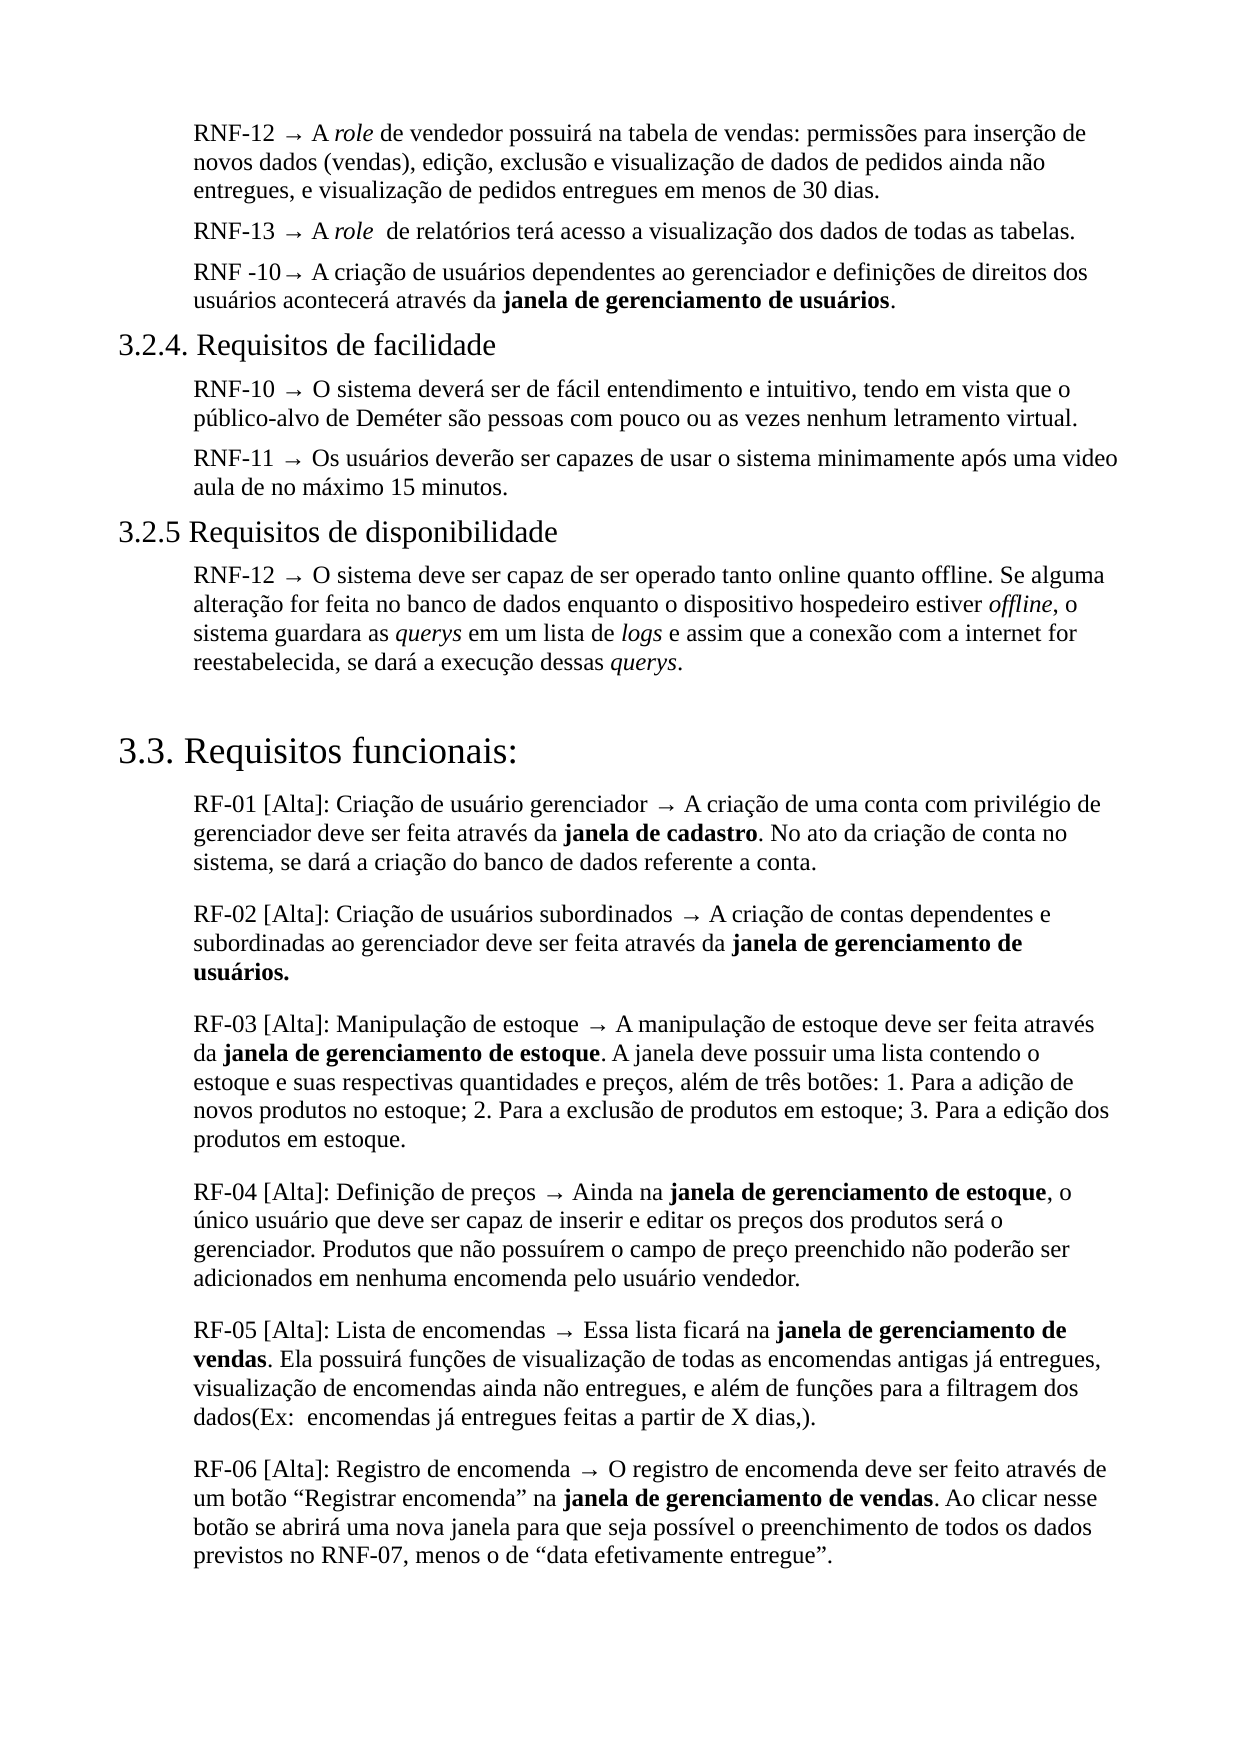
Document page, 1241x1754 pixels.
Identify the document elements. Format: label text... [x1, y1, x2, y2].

list RF-03 [Alta]: Manipulação de estoque → A manipulação de estoque deve ser feita através da janela de gerenciamento de estoque. A janela deve possuir uma lista contendo o estoque e suas respectivas quantidades e preços, além de três botões: 1. Para a adição de novos produtos no estoque; 2. Para a exclusão de produtos em estoque; 3. Para a edição dos produtos em estoque. [156, 1009, 1122, 1153]
list RF-02 [Alta]: Criação de usuários subordinados → A criação de contas dependentes e subordinadas ao gerenciador deve ser feita através da janela de gerenciamento de usuários. [156, 899, 1122, 985]
list RNF-12 → O sistema deve ser capaz de ser operado tanto online quanto offline. Se alguma alteração for feita no banco de dados enquanto o dispositivo hospedeiro estiver offline, o sistema guardara as querys em um lista de logs e assim que a conexão com a internet for reestabelecida, se dará a execução dessas querys. [156, 561, 1122, 676]
list RF-04 [Alta]: Definição de preços → Ainda na janela de gerenciamento de estoque, o único usuário que deve ser capaz de inserir e editar os preços dos produtos será o gerenciador. Produtos que não possuírem o campo de preço preenchido não poderão ser adicionados em nenhuma encomenda pelo usuário vendedor. [156, 1177, 1122, 1292]
list RF-06 [Alta]: Registro de encomenda → O registro de encomenda deve ser feito através de um botão “Registrar encomenda” na janela de gerenciamento de vendas. Ao clicar nesse botão se abrirá uma nova janela para que seja possível o preenchimento de todos os dados previstos no RNF-07, menos o de “data efetivamente entregue”. [156, 1454, 1122, 1569]
list RNF-12 → A role de vendedor possuirá na tabela de vendas: permissões para inserção de novos dados (vendas), edição, exclusão e visualização de dados de pedidos ainda não entregues, e visualização de pedidos entregues em menos de 30 dias. [156, 118, 1122, 204]
list RNF-13 → A role de relatórios terá acesso a visualização dos dados de todas as tabelas. [156, 216, 1122, 245]
list RNF-10 → O sistema deverá ser de fácil entendimento e intuitivo, tendo em vista que o público-alvo de Deméter são pessoas com pouco ou as vezes nenhum letramento virtual. [156, 374, 1122, 432]
list RNF -10→ A criação de usuários dependentes ao gerenciador e definições de direitos dos usuários acontecerá através da janela de gerenciamento de usuários. [156, 257, 1122, 314]
list RF-01 [Alta]: Criação de usuário gerenciador → A criação de uma conta com privilégio de gerenciador deve ser feita através da janela de cadastro. No ato da criação de conta no sistema, se dará a criação do banco de dados referente a conta. [156, 789, 1122, 875]
text 3.2.4. Requisitos de facilidade [118, 326, 1122, 362]
text 3.2.5 Requisitos de disponibilidade [118, 513, 1122, 549]
list RNF-11 → Os usuários deverão ser capazes de usar o sistema minimamente após uma video aula de no máximo 15 minutos. [156, 443, 1122, 501]
text 3.3. Requisitos funcionais: [118, 728, 1122, 771]
list RF-05 [Alta]: Lista de encomendas → Essa lista ficará na janela de gerenciamento de vendas. Ela possuirá funções de visualização de todas as encomendas antigas já entregues, visualização de encomendas ainda não entregues, e além de funções para a filtragem dos dados(Ex: encomendas já entregues feitas a partir de X dias,). [156, 1315, 1122, 1430]
